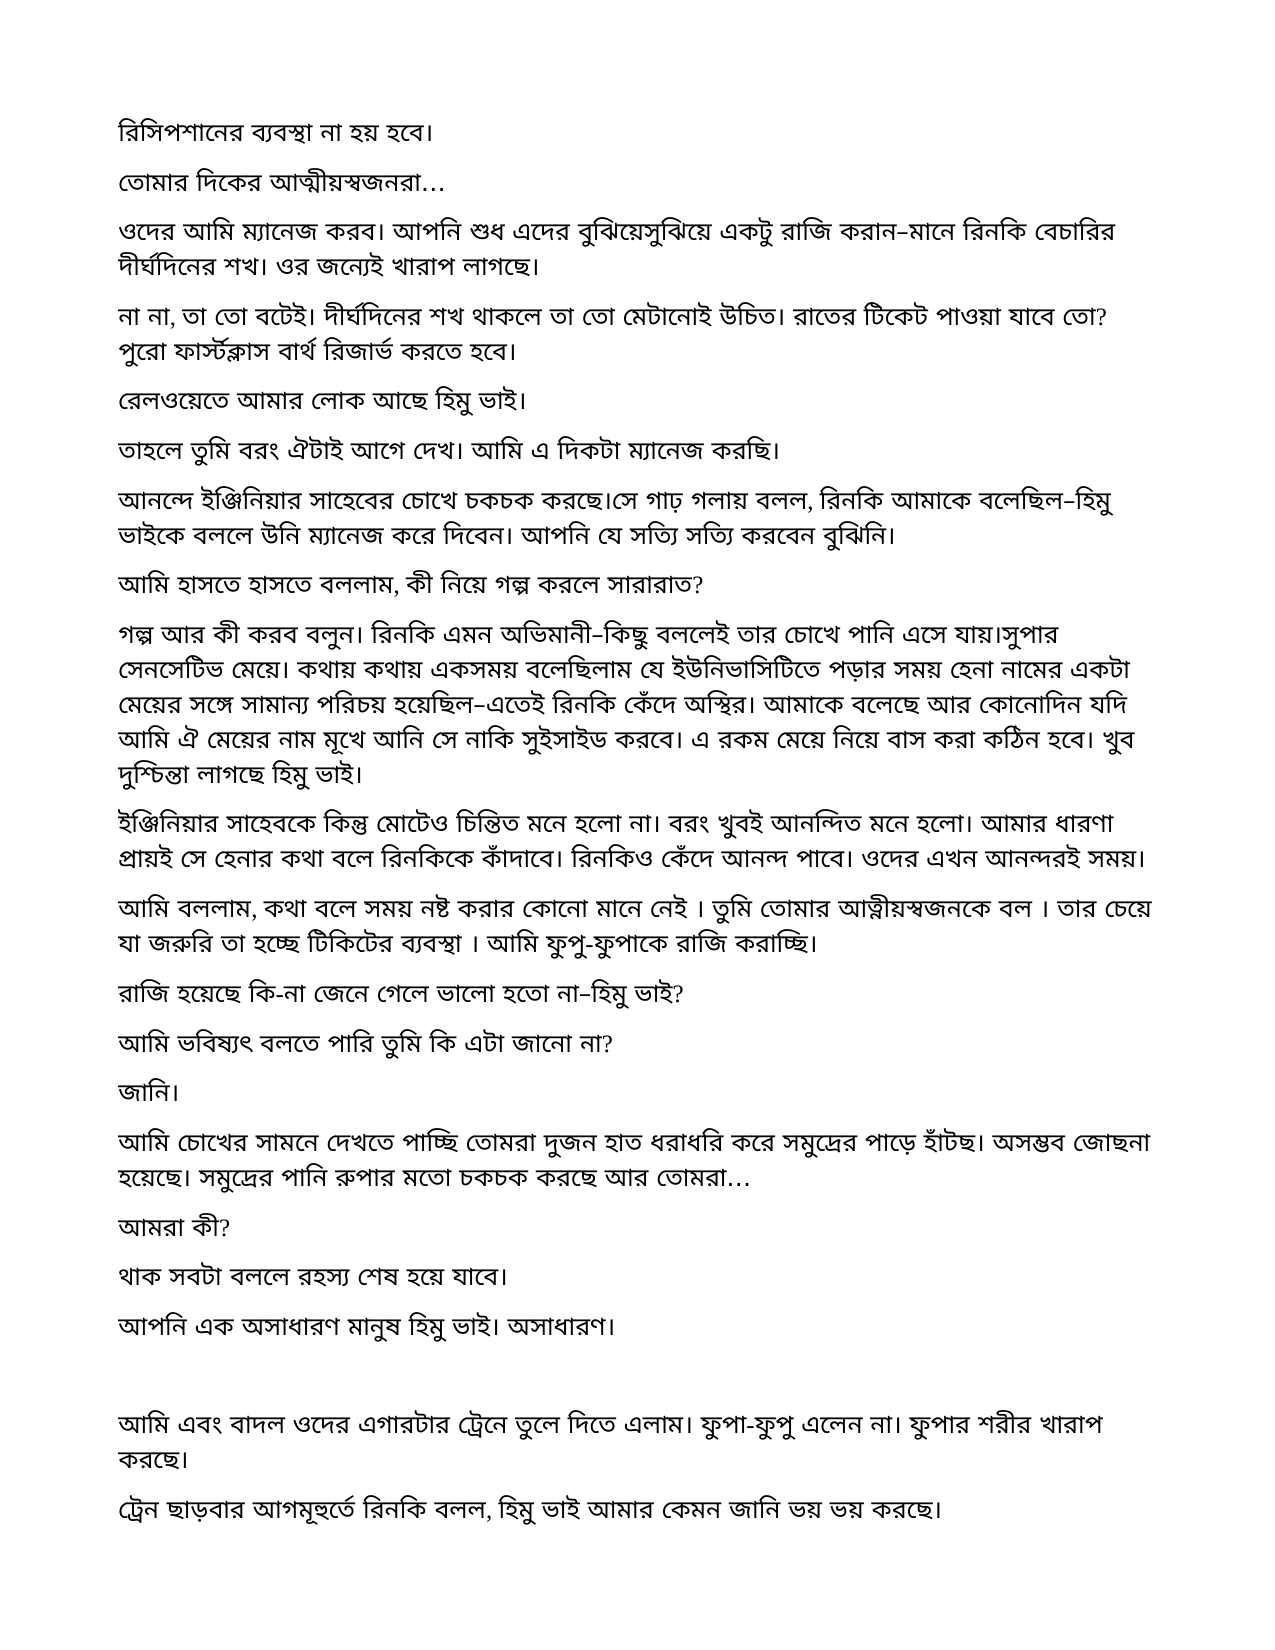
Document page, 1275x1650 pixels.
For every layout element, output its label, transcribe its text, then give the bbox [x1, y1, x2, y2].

text তোমার দিকের আত্মীয়স্বজনরা… [118, 168, 1157, 197]
text আমি চোখের সামনে দেখতে পাচ্ছি তোমরা দুজন হাত ধরাধরি করে সমুদ্রের পাড়ে হাঁটছ। অসম্ভব জোছনা হয়েছে। সমুদ্রের পানি রুপার মতো চকচক করছে আর তোমরা… [118, 1128, 1157, 1192]
text না না, তা তো বটেই। দীর্ঘদিনের শখ থাকলে তা তো মেটানোই উচিত। রাতের টিকেট পাওয়া যাবে তো? পুরো ফার্স্টক্লাস বার্থ রিজার্ভ করতে হবে। [118, 302, 1157, 366]
text ট্রেন ছাড়বার আগমূহুর্তে রিনকি বলল, হিমু ভাই আমার কেমন জানি ভয় ভয় করছে। [501, 1495, 1157, 1524]
text আমি এবং বাদল ওদের এগারটার ট্রেনে তুলে দিতে এলাম। ফুপা-ফুপু এলেন না। ফুপার শরীর খারাপ করছে। [118, 1411, 1157, 1475]
text তাহলে তুমি বরং ঐটাই আগে দেখ। আমি এ দিকটা ম্যানেজ করছি। [118, 436, 1157, 465]
text ট্রেন ছাড়বার আগমূহুর্তে রিনকি বলল, হিমু ভাই আমার কেমন জানি ভয় ভয় করছে। [118, 1495, 352, 1524]
text রেলওয়েতে আমার লোক আছে হিমু ভাই। [118, 387, 467, 416]
text আপনি এক অসাধারণ মানুষ হিমু ভাই। অসাধারণ। [118, 1312, 440, 1341]
text আমি বললাম, কথা বলে সময় নষ্ট করার কোনো মানে নেই । তুমি তোমার আত্নীয়স্বজনকে বল । তার চেয়ে যা জরুরি তা হচ্ছে টিকিটের ব্যবস্থা । আমি ফুপু-ফুপাকে রাজি করাচ্ছি। [118, 894, 1157, 959]
text আনন্দে ইঞ্জিনিয়ার সাহেবের চোখে চকচক করছে।সে গাঢ় গলায় বলল, রিনকি আমাকে বলেছিল–হিমু ভাইকে বললে উনি ম্যানেজ করে দিবেন। আপনি যে সত্যি সত্যি করবেন বুঝিনি। [118, 486, 1157, 550]
text আমরা কী? [118, 1213, 1157, 1242]
text ট্রেন ছাড়বার আগমূহুর্তে রিনকি বলল, হিমু ভাই আমার কেমন জানি ভয় ভয় করছে। [307, 1495, 529, 1524]
text রাজি হয়েছে কি-না জেনে গেলে ভালো হতো না–হিমু ভাই? [594, 979, 1157, 1008]
text আমি ভবিষ্যৎ বলতে পারি তুমি কি এটা জানো না? [118, 1029, 1157, 1058]
text আমি হাসতে হাসতে বললাম, কী নিয়ে গল্প করলে সারারাত? [118, 570, 1157, 600]
text আপনি এক অসাধারণ মানুষ হিমু ভাই। অসাধারণ। [411, 1312, 1157, 1341]
text জানি। [118, 1078, 1157, 1108]
text ওদের আমি ম্যানেজ করব। আপনি শুধ এদের বুঝিয়েসুঝিয়ে একটু রাজি করান–মানে রিনকি বেচারির দীর্ঘদিনের শখ। ওর জন্যেই খারাপ লাগছে। [118, 217, 1157, 281]
text রিসিপশানের ব্যবস্থা না হয় হবে। [118, 118, 1157, 147]
text রাজি হয়েছে কি-না জেনে গেলে ভালো হতো না–হিমু ভাই? [118, 979, 622, 1008]
text রেলওয়েতে আমার লোক আছে হিমু ভাই। [438, 387, 1157, 416]
text থাক সবটা বললে রহস্য শেষ হয়ে যাবে। [118, 1262, 1157, 1291]
text গল্প আর কী করব বলুন। রিনকি এমন অভিমানী–কিছু বললেই তার চোখে পানি এসে যায়।সুপার সেনসেটিভ মেয়ে। কথায় কথায় একসময় বলেছিলাম যে ইউনিভাসিটিতে পড়ার সময় হেনা নামের একটা মেয়ের সঙ্গে সামান্য পরিচয় হয়েছিল–এতেই রিনকি কেঁদে অস্থির। আমাকে বলেছে আর কোনোদিন যদি আমি ঐ মেয়ের নাম মূখে আনি সে নাকি সুইসাইড করবে। এ রকম মেয়ে নিয়ে বাস করা কঠিন হবে। খুব দুশ্চিন্তা লাগছে হিমু ভাই। [118, 620, 1157, 789]
text ইঞ্জিনিয়ার সাহেবকে কিন্তু মোটেও চিন্তিত মনে হলো না। বরং খুবই আনন্দিত মনে হলো। আমার ধারণা প্রায়ই সে হেনার কথা বলে রিনকিকে কাঁদাবে। রিনকিও কেঁদে আনন্দ পাবে। ওদের এখন আনন্দরই সময়। [118, 810, 1157, 874]
